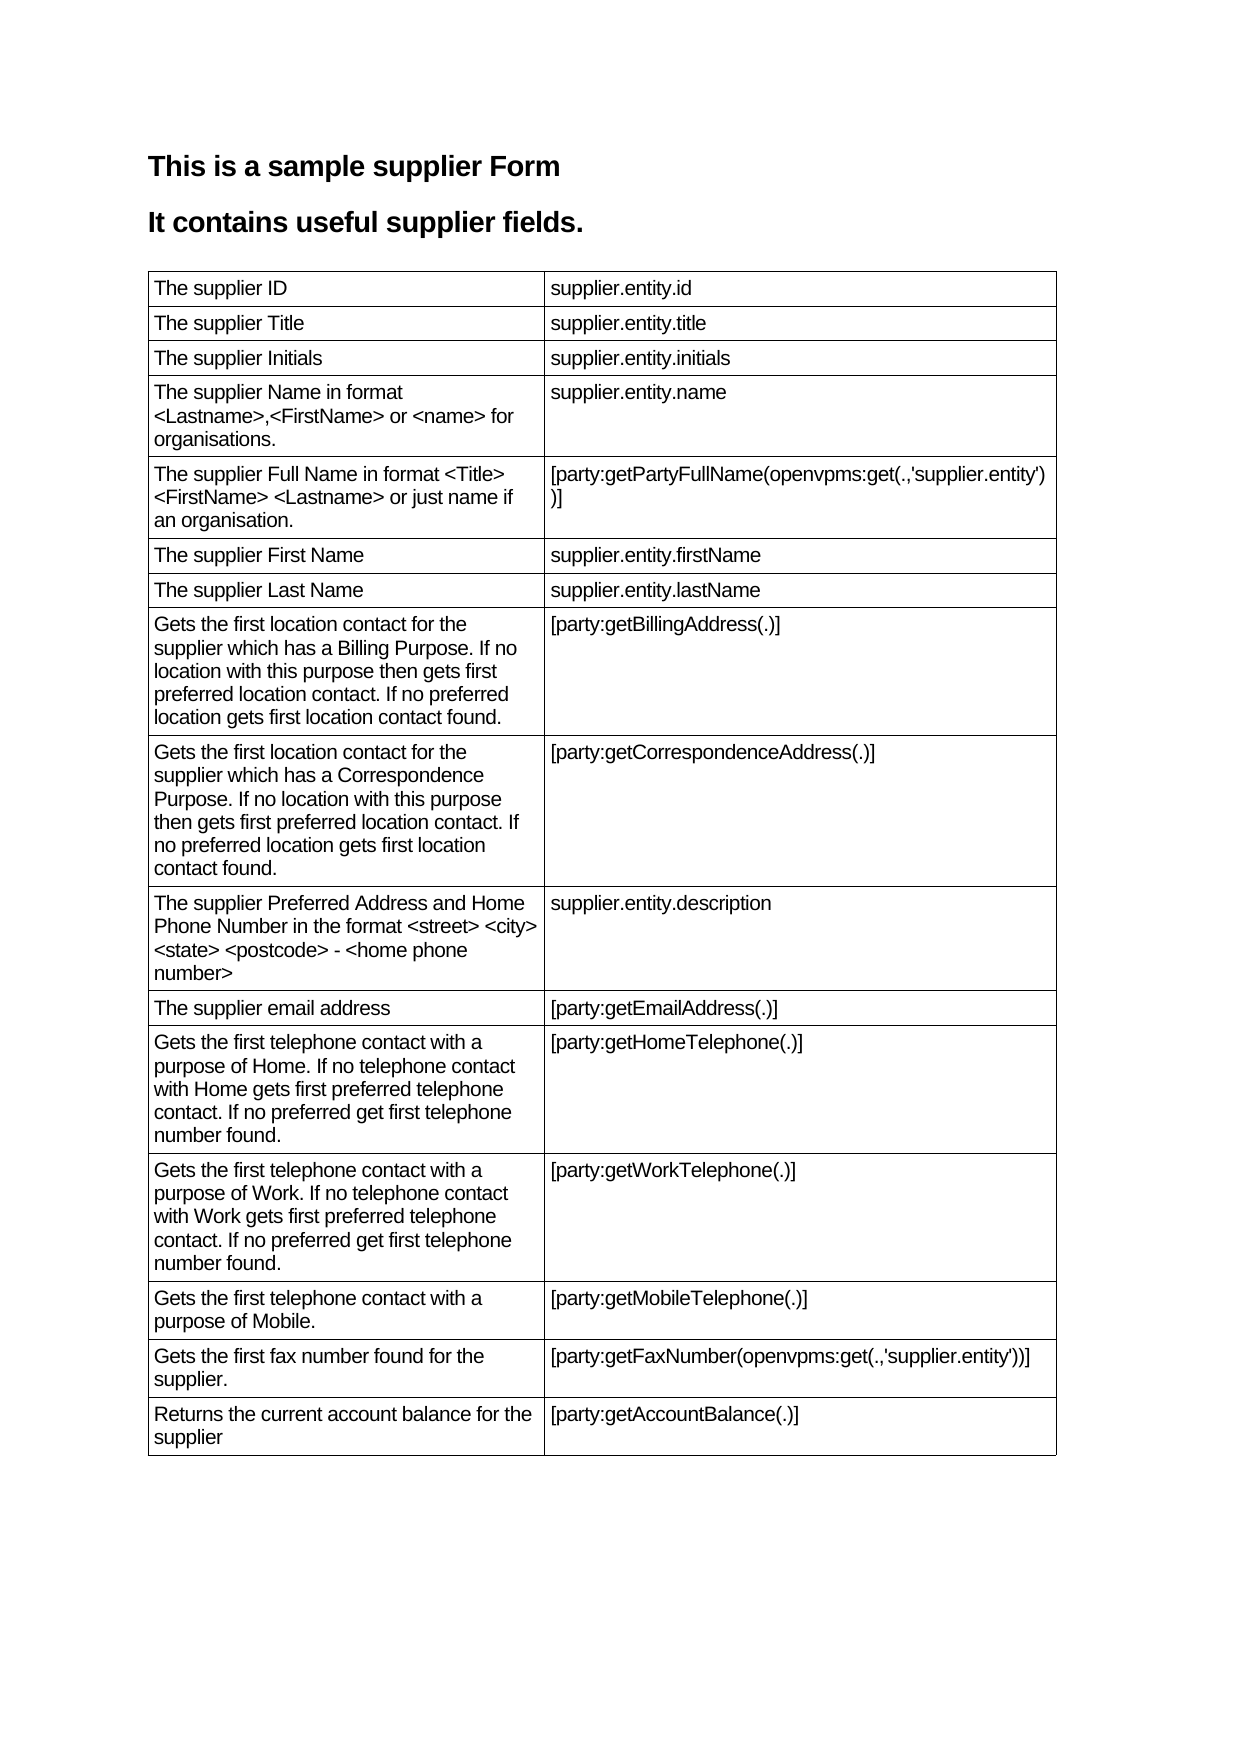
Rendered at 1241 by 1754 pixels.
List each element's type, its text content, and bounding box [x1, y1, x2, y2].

table_cell [party:getMobileTelephone(.)] [545, 1282, 1056, 1338]
table_cell Gets the first telephone contact with a purpose of Work. If no telephone contact with Work gets first preferred telephone contact. If no preferred get first telephone number found. [149, 1154, 544, 1281]
table_cell supplier.entity.lastName [545, 574, 1056, 607]
table_cell [party:getAccountBalance(.)] [545, 1398, 1056, 1454]
table_cell The supplier Title [149, 307, 544, 340]
table_cell supplier.entity.description [545, 887, 1056, 990]
table_cell supplier.entity.title [545, 307, 1056, 340]
table_cell [party:getPartyFullName(openvpms:get(.,'supplier.entity'))] [545, 457, 1056, 538]
table_header supplier.entity.id [545, 272, 1056, 306]
table_cell The supplier Initials [149, 341, 544, 375]
table_cell Gets the first telephone contact with a purpose of Home. If no telephone contact with Home gets first preferred telephone contact. If no preferred get first telephone number found. [149, 1026, 544, 1153]
table_cell Gets the first telephone contact with a purpose of Mobile. [149, 1282, 544, 1338]
table_header The supplier ID [149, 272, 544, 306]
table_cell [party:getEmailAddress(.)] [545, 991, 1056, 1025]
table_cell [party:getCorrespondenceAddress(.)] [545, 736, 1056, 886]
table_cell supplier.entity.firstName [545, 539, 1056, 572]
table_cell [party:getFaxNumber(openvpms:get(.,'supplier.entity'))] [545, 1340, 1056, 1397]
table_cell The supplier Last Name [149, 574, 544, 607]
table_cell Gets the first location contact for the supplier which has a Correspondence Purpose. If no location with this purpose then gets first preferred location contact. If no preferred location gets first location contact found. [149, 736, 544, 886]
table_cell supplier.entity.initials [545, 341, 1056, 375]
table_cell [party:getHomeTelephone(.)] [545, 1026, 1056, 1153]
table_cell supplier.entity.name [545, 376, 1056, 456]
text It contains useful supplier fields. [148, 206, 1092, 238]
table_cell [party:getWorkTelephone(.)] [545, 1154, 1056, 1281]
table_cell The supplier email address [149, 991, 544, 1025]
table_cell Gets the first location contact for the supplier which has a Billing Purpose. If no location with this purpose then gets first preferred location contact. If no preferred location gets first location contact found. [149, 608, 544, 735]
table_cell Gets the first fax number found for the supplier. [149, 1340, 544, 1397]
table_cell The supplier Full Name in format <Title> <FirstName> <Lastname> or just name if an organisation. [149, 457, 544, 538]
table_cell [party:getBillingAddress(.)] [545, 608, 1056, 735]
table_cell Returns the current account balance for the supplier [149, 1398, 544, 1454]
table_cell The supplier Name in format <Lastname>,<FirstName> or <name> for organisations. [149, 376, 544, 456]
table_cell The supplier Preferred Address and Home Phone Number in the format <street> <city> <state> <postcode> - <home phone number> [149, 887, 544, 990]
text This is a sample supplier Form [148, 150, 1092, 183]
table_cell The supplier First Name [149, 539, 544, 572]
